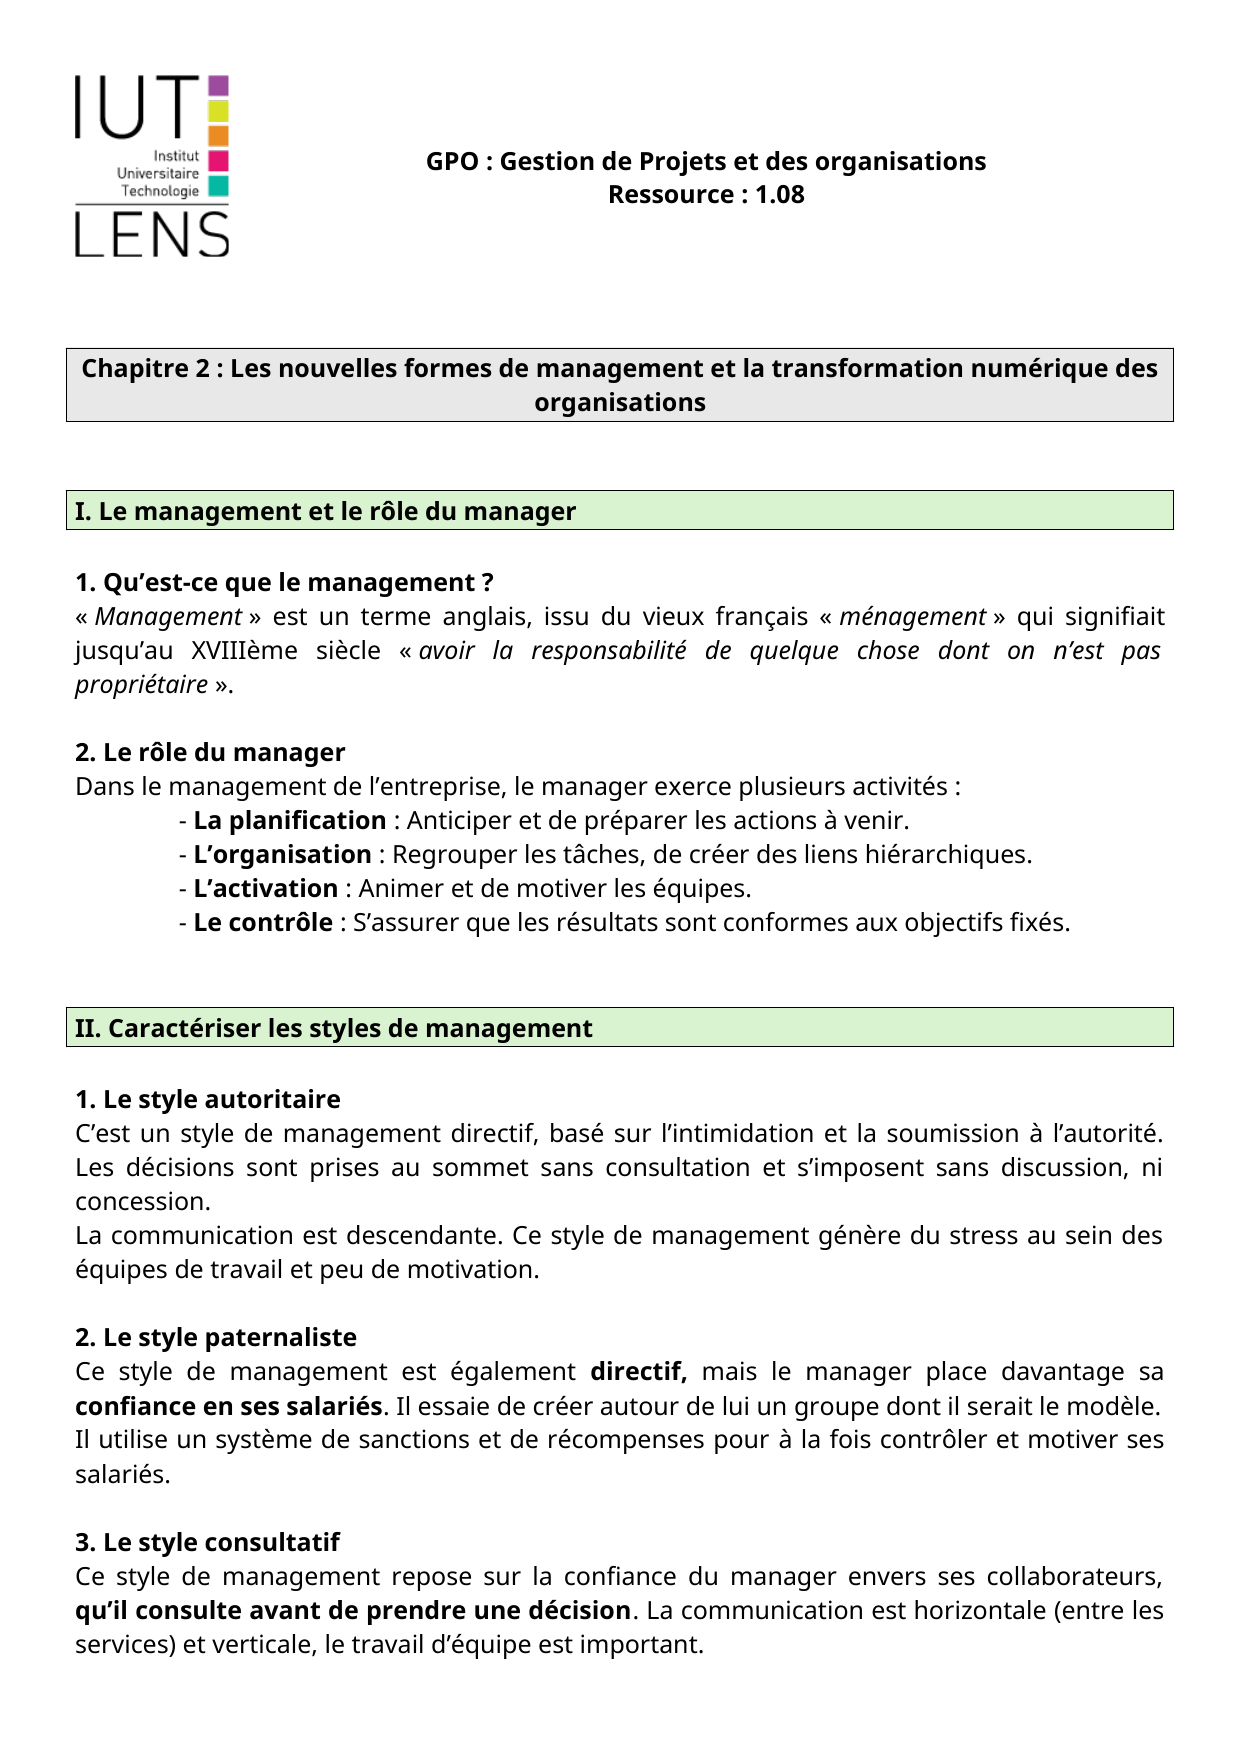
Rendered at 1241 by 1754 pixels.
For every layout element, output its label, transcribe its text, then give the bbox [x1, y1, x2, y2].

text II. Caractériser les styles de management [67, 1008, 1173, 1046]
text [75, 143, 108, 177]
text 1. Le style autoritaire [75, 1082, 1165, 1116]
text - Le contrôle : S’assurer que les résultats sont conformes aux objectifs fixés. [75, 905, 1165, 939]
text [75, 177, 105, 199]
text C’est un style de management directif, basé sur l’intimidation et la soumission à l’autorité. Les décisions sont prises au sommet sans consultation et s’imposent sans discussion, ni concession. [75, 1116, 1165, 1218]
text GPO : Gestion de Projets et des organisations [229, 143, 1165, 177]
text 3. Le style consultatif [75, 1524, 1165, 1558]
text Chapitre 2 : Les nouvelles formes de management et la transformation numérique des organisations [67, 349, 1173, 421]
text - L’organisation : Regrouper les tâches, de créer des liens hiérarchiques. [75, 837, 1165, 871]
text - La planification : Anticiper et de préparer les actions à venir. [75, 803, 1165, 837]
text « Management » est un terme anglais, issu du vieux français « ménagement » qui signifiait jusqu’au XVIIIème siècle « avoir la responsabilité de quelque chose dont on n’est pas propriétaire ». [75, 598, 1165, 701]
text La communication est descendante. Ce style de management génère du stress au sein des équipes de travail et peu de motivation. [75, 1218, 1165, 1286]
text Dans le management de l’entreprise, le manager exerce plusieurs activités : [75, 769, 1165, 803]
text Ressource : 1.08 [229, 177, 1165, 211]
text 2. Le rôle du manager [75, 735, 1165, 769]
text 2. Le style paternaliste [75, 1320, 1165, 1354]
text Ce style de management repose sur la confiance du manager envers ses collaborateurs, qu’il consulte avant de prendre une décision. La communication est horizontale (entre les services) et verticale, le travail d’équipe est important. [75, 1558, 1165, 1661]
picture [75, 75, 229, 257]
text 1. Qu’est-ce que le management ? [75, 564, 1165, 598]
text - L’activation : Animer et de motiver les équipes. [75, 871, 1165, 905]
text Ce style de management est également directif, mais le manager place davantage sa confiance en ses salariés. Il essaie de créer autour de lui un groupe dont il serait le modèle. [75, 1354, 1165, 1422]
text I. Le management et le rôle du manager [67, 491, 1173, 529]
text Il utilise un système de sanctions et de récompenses pour à la fois contrôler et motiver ses salariés. [75, 1422, 1165, 1490]
